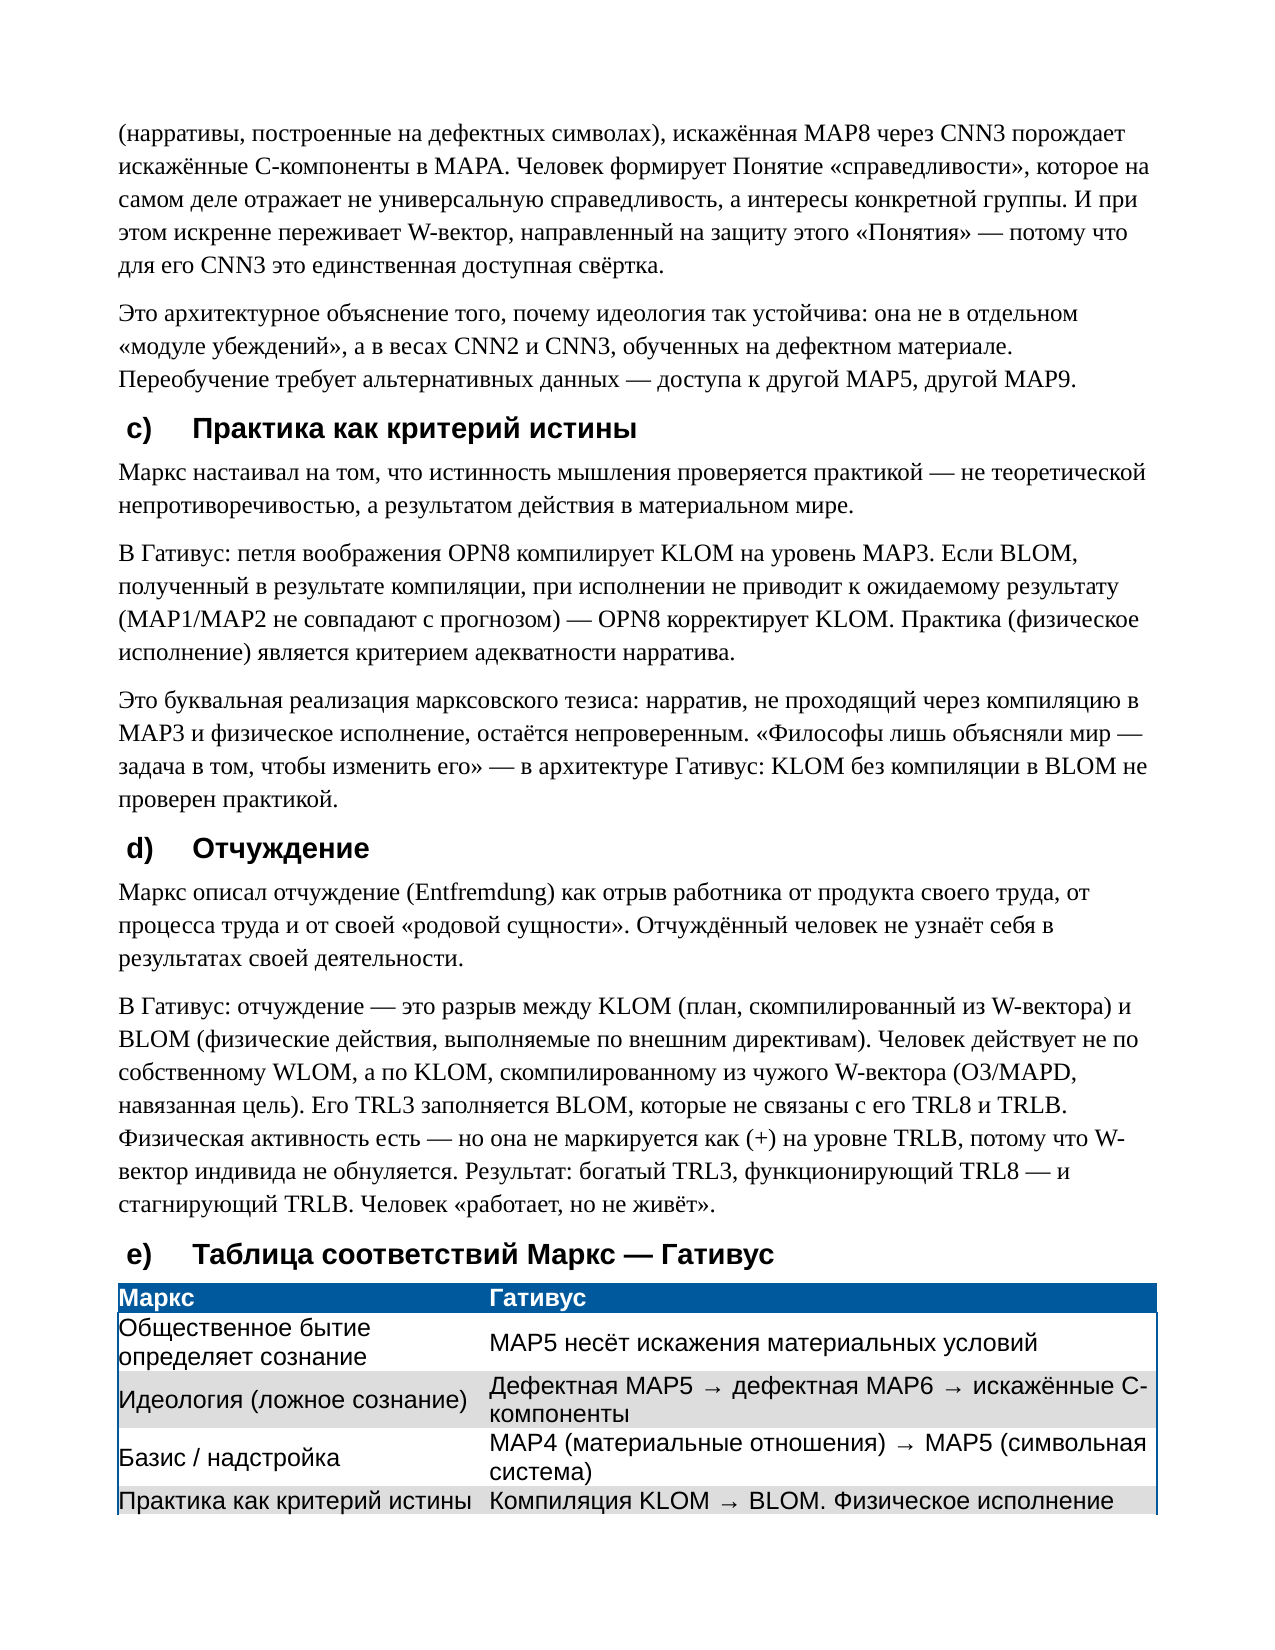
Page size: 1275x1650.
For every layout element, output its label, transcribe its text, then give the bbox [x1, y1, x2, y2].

table_header Маркс [118, 1283, 489, 1312]
text Это архитектурное объяснение того, почему идеология так устойчива: она не в отдельном «модуле убеждений», а в весах CNN2 и CNN3, обученных на дефектном материале. Переобучение требует альтернативных данных — доступа к другой MAP5, другой MAP9. [118, 298, 1157, 393]
table_cell Идеология (ложное сознание) [119, 1371, 489, 1428]
table_header Гативус [489, 1283, 1157, 1312]
table_cell Базис / надстройка [119, 1428, 489, 1486]
table_cell MAP5 несёт искажения материальных условий [489, 1313, 1156, 1371]
text Маркс настаивал на том, что истинность мышления проверяется практикой — не теоретической непротиворечивостью, а результатом действия в материальном мире. [118, 457, 1157, 519]
text В Гативус: петля воображения OPN8 компилирует KLOM на уровень MAP3. Если BLOM, полученный в результате компиляции, при исполнении не приводит к ожидаемому результату (MAP1/MAP2 не совпадают с прогнозом) — OPN8 корректирует KLOM. Практика (физическое исполнение) является критерием адекватности нарратива. [118, 538, 1157, 666]
text (нарративы, построенные на дефектных символах), искажённая MAP8 через CNN3 порождает искажённые C-компоненты в MAPA. Человек формирует Понятие «справедливости», которое на самом деле отражает не универсальную справедливость, а интересы конкретной группы. И при этом искренне переживает W-вектор, направленный на защиту этого «Понятия» — потому что для его CNN3 это единственная доступная свёртка. [118, 118, 1157, 279]
subtitle Отчуждение [118, 831, 1157, 865]
table_cell MAP4 (материальные отношения) → MAP5 (символьная система) [489, 1428, 1156, 1486]
text Это буквальная реализация марксовского тезиса: нарратив, не проходящий через компиляцию в MAP3 и физическое исполнение, остаётся непроверенным. «Философы лишь объясняли мир — задача в том, чтобы изменить его» — в архитектуре Гативус: KLOM без компиляции в BLOM не проверен практикой. [118, 685, 1157, 813]
table_cell Компиляция KLOM → BLOM. Физическое исполнение [489, 1486, 1156, 1514]
table_cell Практика как критерий истины [119, 1486, 489, 1514]
table_cell Общественное бытие определяет сознание [119, 1313, 489, 1371]
subtitle Таблица соответствий Маркс — Гативус [118, 1237, 1157, 1270]
table_cell Дефектная MAP5 → дефектная MAP6 → искажённые C-компоненты [489, 1371, 1156, 1428]
text Маркс описал отчуждение (Entfremdung) как отрыв работника от продукта своего труда, от процесса труда и от своей «родовой сущности». Отчуждённый человек не узнаёт себя в результатах своей деятельности. [118, 877, 1157, 972]
subtitle Практика как критерий истины [118, 411, 1157, 445]
text В Гативус: отчуждение — это разрыв между KLOM (план, скомпилированный из W-вектора) и BLOM (физические действия, выполняемые по внешним директивам). Человек действует не по собственному WLOM, а по KLOM, скомпилированному из чужого W-вектора (O3/MAPD, навязанная цель). Его TRL3 заполняется BLOM, которые не связаны с его TRL8 и TRLB. Физическая активность есть — но она не маркируется как (+) на уровне TRLB, потому что W-вектор индивида не обнуляется. Результат: богатый TRL3, функционирующий TRL8 — и стагнирующий TRLB. Человек «работает, но не живёт». [118, 991, 1157, 1218]
